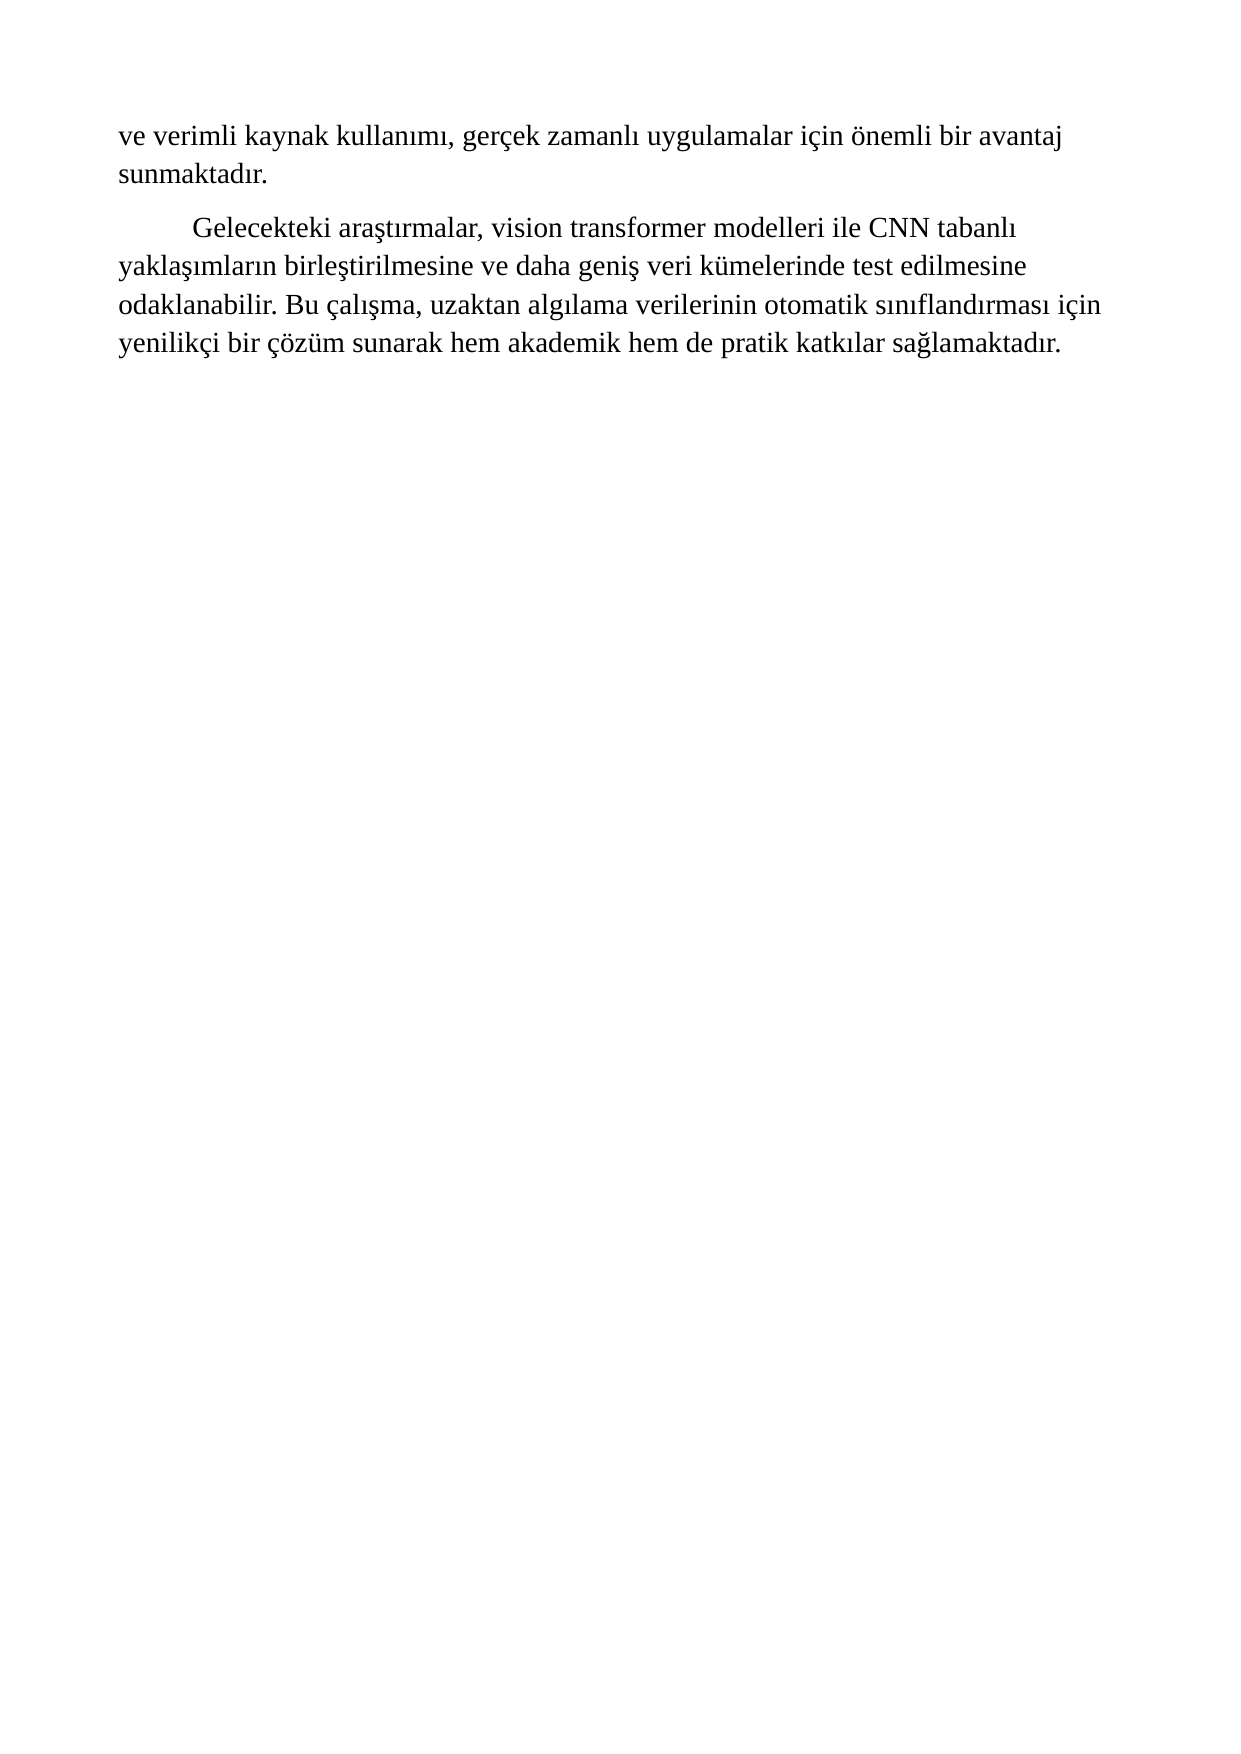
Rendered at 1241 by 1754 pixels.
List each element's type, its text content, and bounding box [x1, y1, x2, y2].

text ve verimli kaynak kullanımı, gerçek zamanlı uygulamalar için önemli bir avantaj sunmaktadır. [118, 118, 1122, 190]
text Gelecekteki araştırmalar, vision transformer modelleri ile CNN tabanlı yaklaşımların birleştirilmesine ve daha geniş veri kümelerinde test edilmesine odaklanabilir. Bu çalışma, uzaktan algılama verilerinin otomatik sınıflandırması için yenilikçi bir çözüm sunarak hem akademik hem de pratik katkılar sağlamaktadır. [118, 210, 1122, 359]
